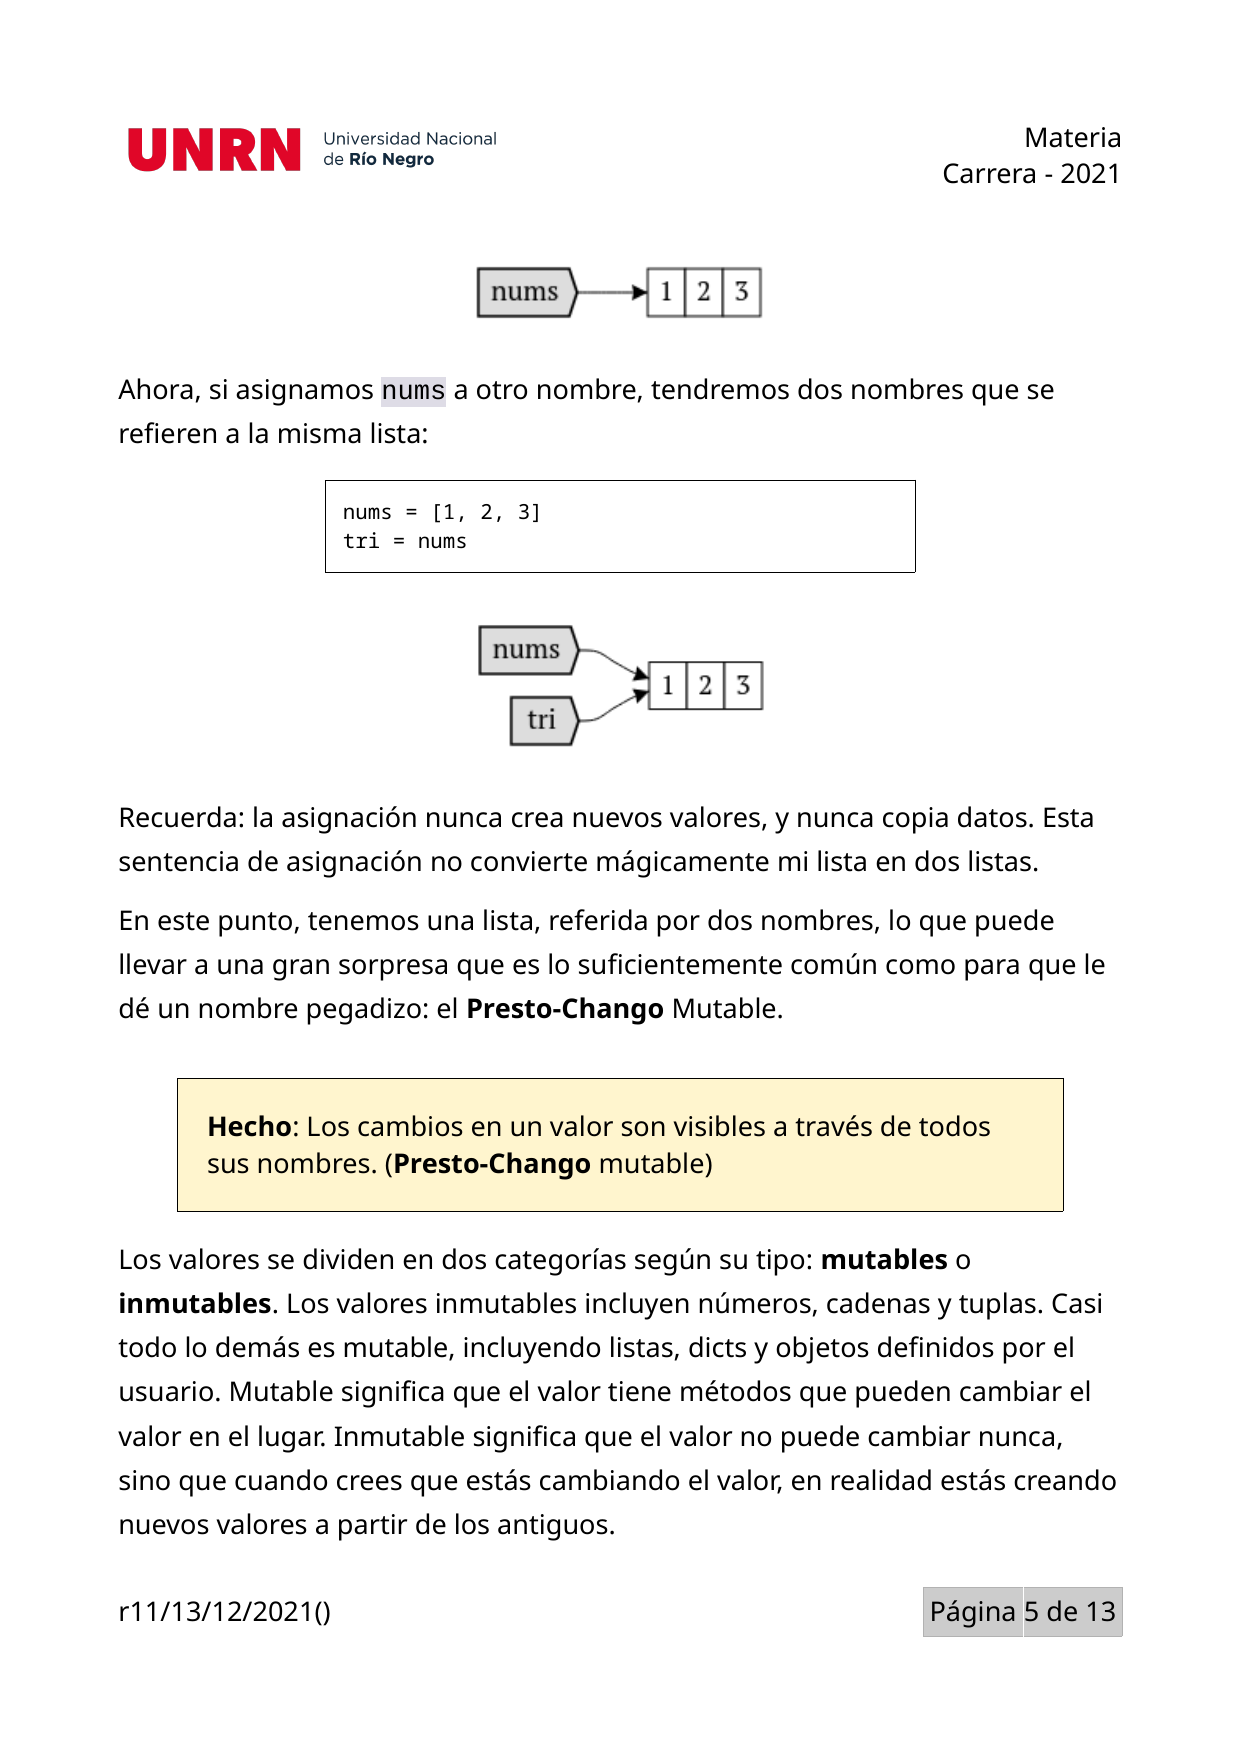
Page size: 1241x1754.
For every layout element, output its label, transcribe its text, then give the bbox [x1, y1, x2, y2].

text Los valores se dividen en dos categorías según su tipo: mutables o inmutables. Los valores inmutables incluyen números, cadenas y tuplas. Casi todo lo demás es mutable, incluyendo listas, dicts y objetos definidos por el usuario. Mutable significa que el valor tiene métodos que pueden cambiar el valor en el lugar. Inmutable significa que el valor no puede cambiar nunca, sino que cuando crees que estás cambiando el valor, en realidad estás creando nuevos valores a partir de los antiguos. [118, 1240, 1122, 1542]
picture [118, 118, 505, 180]
text Ahora, si asignamos nums a otro nombre, tendremos dos nombres que se refieren a la misma lista: [118, 221, 1122, 452]
text tri = nums [326, 508, 915, 572]
picture [463, 613, 778, 762]
text En este punto, tenemos una lista, referida por dos nombres, lo que puede llevar a una gran sorpresa que es lo suficientemente común como para que le dé un nombre pegadizo: el Presto-Chango Mutable. [118, 901, 1122, 1027]
text Recuerda: la asignación nunca crea nuevos valores, y nunca copia datos. Esta sentencia de asignación no convierte mágicamente mi lista en dos listas. [118, 584, 1122, 879]
picture [463, 250, 778, 334]
text Hecho: Los cambios en un valor son visibles a través de todos sus nombres. (Presto-Chango mutable) [178, 1079, 1063, 1211]
text nums = [1, 2, 3] [326, 481, 915, 508]
